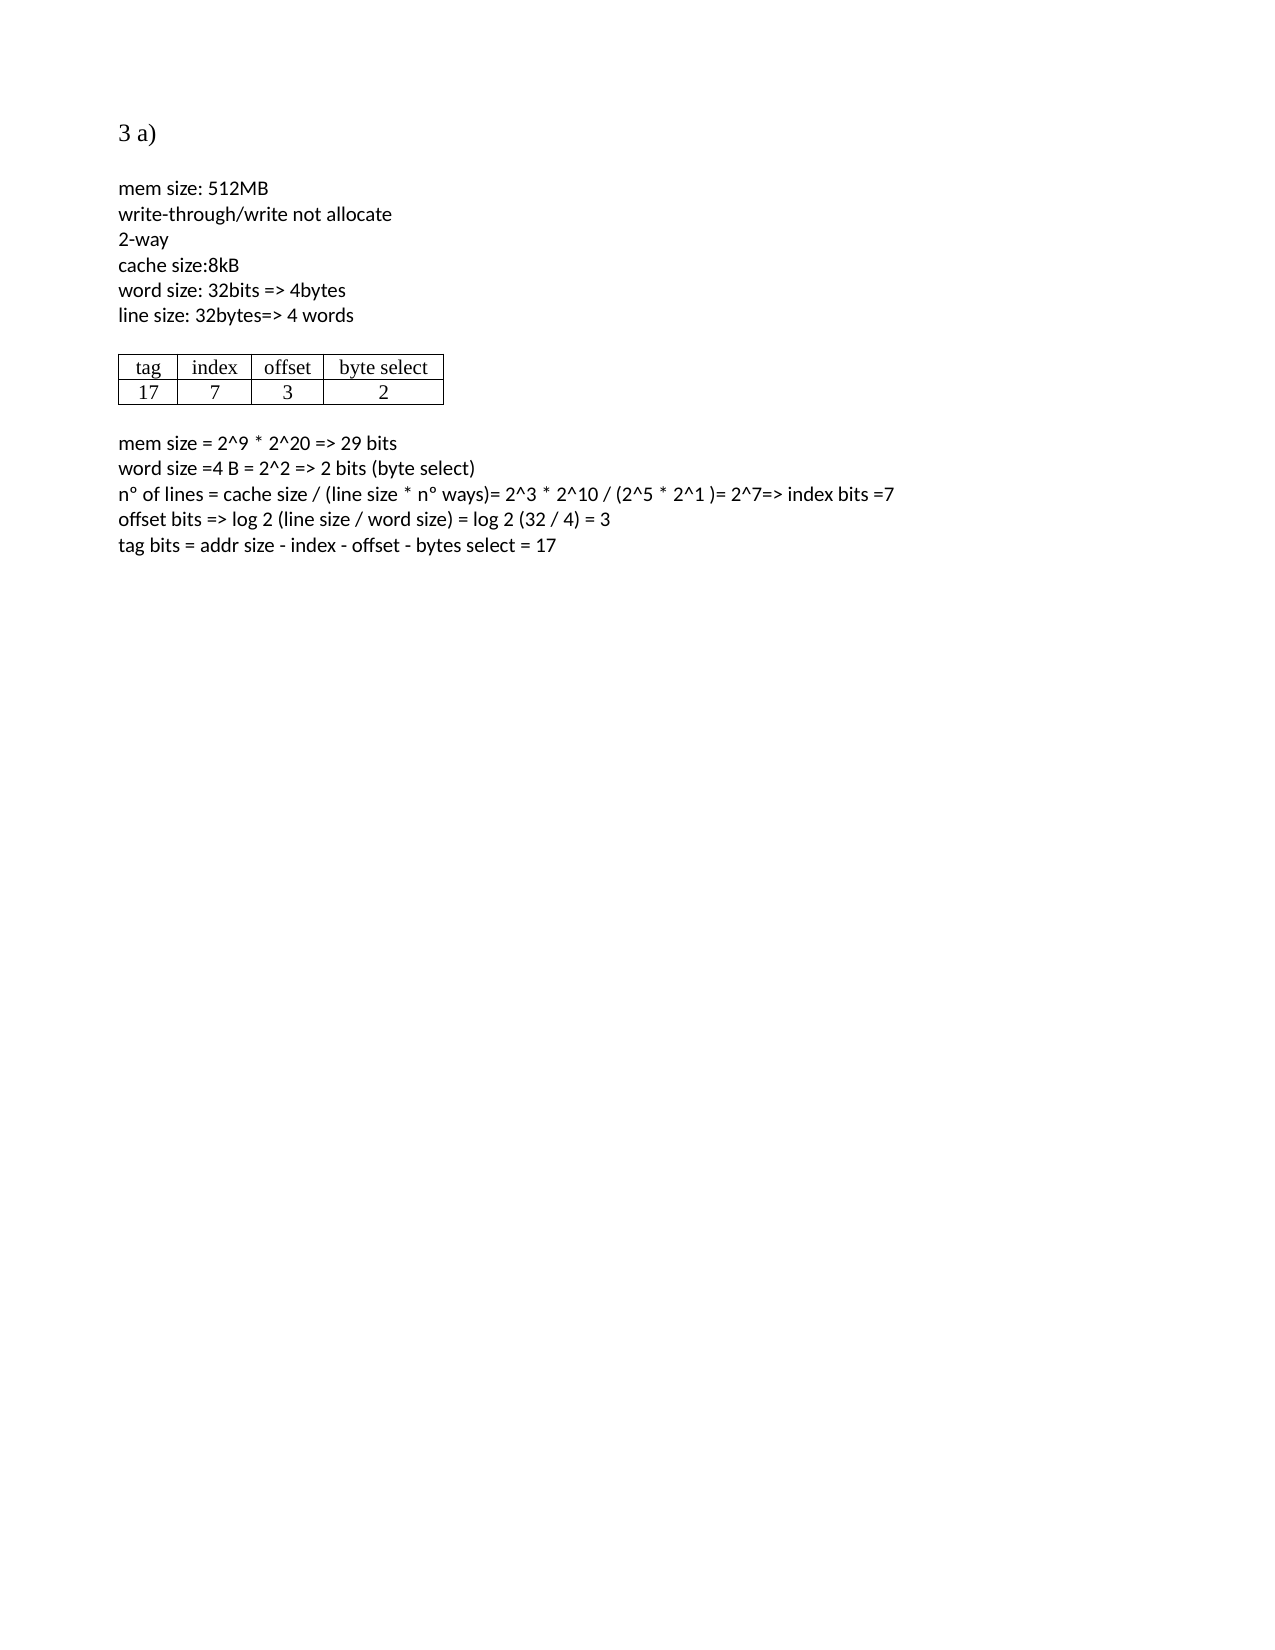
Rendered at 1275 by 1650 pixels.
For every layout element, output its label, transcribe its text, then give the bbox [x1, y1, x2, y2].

table_cell 7 [178, 380, 251, 404]
text mem size: 512MB [118, 176, 1157, 201]
text write-through/write not allocate [118, 201, 1157, 226]
text mem size = 2^9 * 2^20 => 29 bits [118, 430, 1157, 456]
table_header offset [252, 355, 323, 379]
text 2-way [118, 226, 1157, 252]
text cache size:8kB [118, 252, 1157, 277]
text word size =4 B = 2^2 => 2 bits (byte select) [118, 456, 1157, 481]
table_header byte select [324, 355, 443, 379]
table_header tag [119, 355, 177, 379]
table_cell 17 [119, 380, 177, 404]
text nº of lines = cache size / (line size * nº ways)= 2^3 * 2^10 / (2^5 * 2^1 )= 2^7=> index bits =7 [118, 481, 1157, 506]
table_header index [178, 355, 251, 379]
text tag bits = addr size - index - offset - bytes select = 17 [118, 532, 1157, 557]
table_cell 3 [252, 380, 323, 404]
table_cell 2 [324, 380, 443, 404]
text 3 a) [118, 118, 1157, 147]
text offset bits => log 2 (line size / word size) = log 2 (32 / 4) = 3 [118, 506, 1157, 532]
text line size: 32bytes=> 4 words [118, 303, 1157, 328]
text word size: 32bits => 4bytes [118, 277, 1157, 303]
